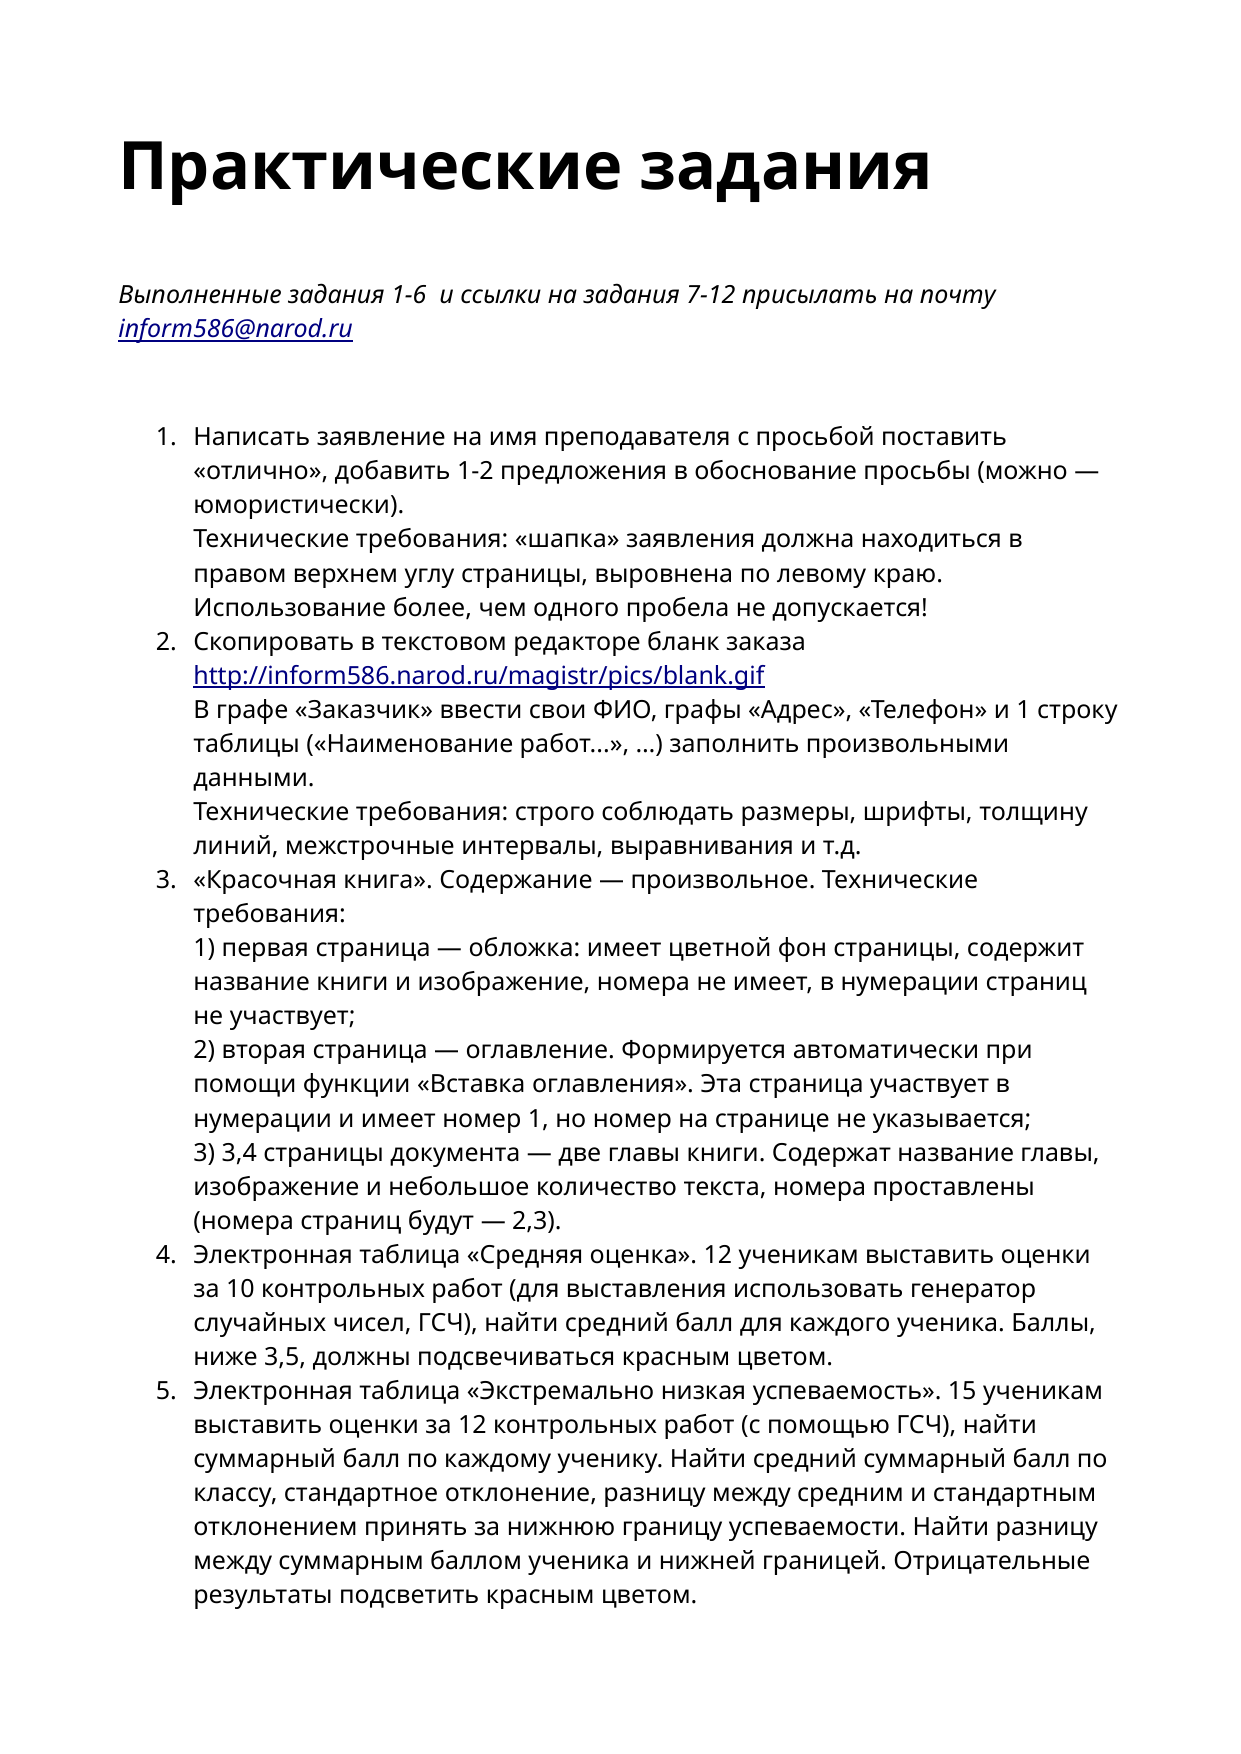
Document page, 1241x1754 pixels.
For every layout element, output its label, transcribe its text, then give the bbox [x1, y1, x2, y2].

list Скопировать в текстовом редакторе бланк заказа [156, 623, 1122, 657]
list Технические требования: «шапка» заявления должна находиться в правом верхнем углу страницы, выровнена по левому краю. Использование более, чем одного пробела не допускается! [156, 521, 1122, 623]
list 1) первая страница — обложка: имеет цветной фон страницы, содержит название книги и изображение, номера не имеет, в нумерации страниц не участвует; [156, 930, 1122, 1032]
list В графе «Заказчик» ввести свои ФИО, графы «Адрес», «Телефон» и 1 строку таблицы («Наименование работ...», …) заполнить произвольными данными. [156, 691, 1122, 794]
list «Красочная книга». Содержание — произвольное. Технические требования: [156, 862, 1122, 930]
list Электронная таблица «Экстремально низкая успеваемость». 15 ученикам выставить оценки за 12 контрольных работ (с помощью ГСЧ), найти суммарный балл по каждому ученику. Найти средний суммарный балл по классу, стандартное отклонение, разницу между средним и стандартным отклонением принять за нижнюю границу успеваемости. Найти разницу между суммарным баллом ученика и нижней границей. Отрицательные результаты подсветить красным цветом. [156, 1373, 1122, 1611]
list http://inform586.narod.ru/magistr/pics/blank.gif [156, 657, 1122, 691]
list 3) 3,4 страницы документа — две главы книги. Содержат название главы, изображение и небольшое количество текста, номера проставлены (номера страниц будут — 2,3). [156, 1134, 1122, 1236]
text inform586@narod.ru [118, 311, 1122, 345]
text Выполненные задания 1-6 и ссылки на задания 7-12 присылать на почту [118, 277, 1122, 311]
list Написать заявление на имя преподавателя с просьбой поставить «отлично», добавить 1-2 предложения в обоснование просьбы (можно — юмористически). [156, 419, 1122, 521]
list 2) вторая страница — оглавление. Формируется автоматически при помощи функции «Вставка оглавления». Эта страница участвует в нумерации и имеет номер 1, но номер на странице не указывается; [156, 1032, 1122, 1134]
text Практические задания [118, 118, 1122, 209]
list Электронная таблица «Средняя оценка». 12 ученикам выставить оценки за 10 контрольных работ (для выставления использовать генератор случайных чисел, ГСЧ), найти средний балл для каждого ученика. Баллы, ниже 3,5, должны подсвечиваться красным цветом. [156, 1236, 1122, 1373]
list Технические требования: строго соблюдать размеры, шрифты, толщину линий, межстрочные интервалы, выравнивания и т.д. [156, 794, 1122, 862]
